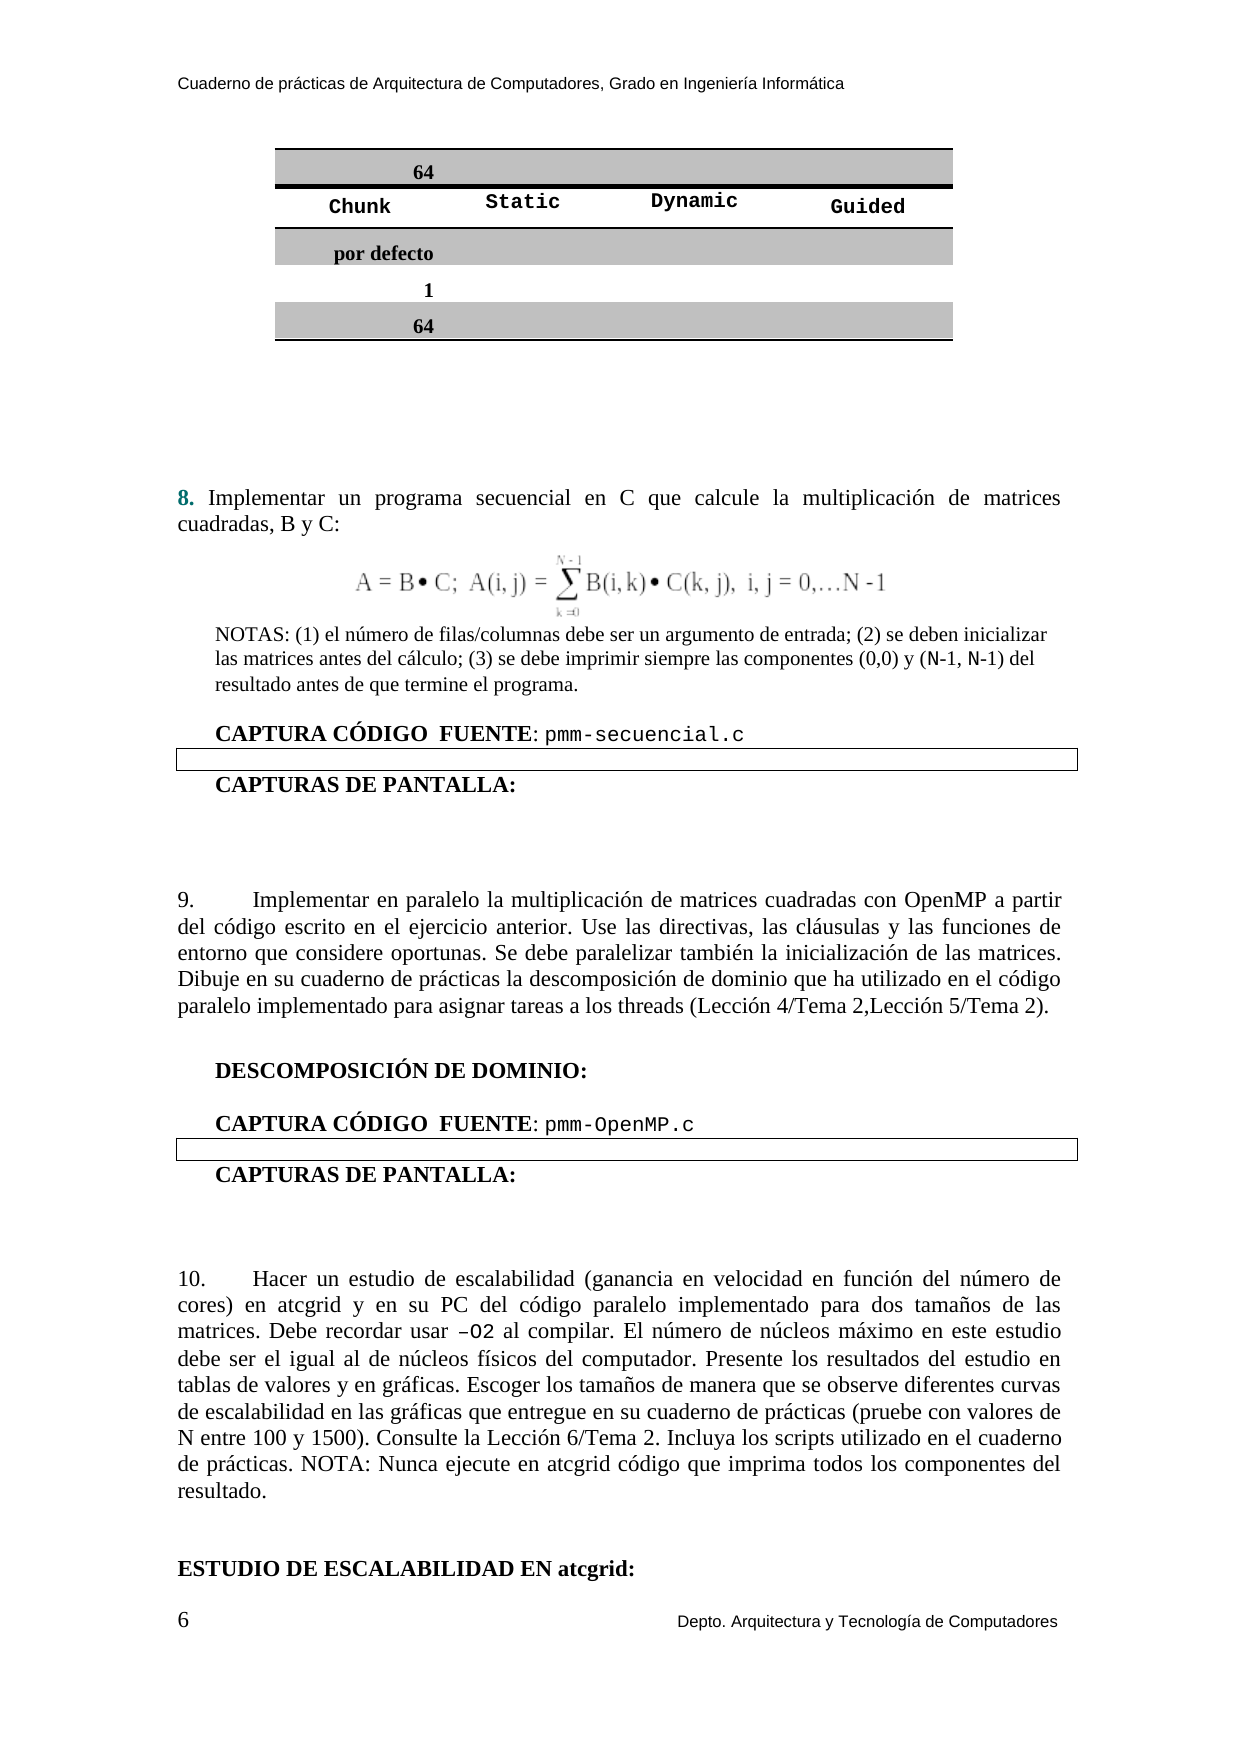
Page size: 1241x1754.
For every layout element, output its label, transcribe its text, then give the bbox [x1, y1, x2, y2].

table_cell 1 [275, 265, 445, 302]
list ESTUDIO DE ESCALABILIDAD EN atcgrid: [177, 1554, 1063, 1581]
table_cell [445, 265, 606, 302]
table_cell [445, 229, 606, 265]
list Implementar en paralelo la multiplicación de matrices cuadradas con OpenMP a partir del código escrito en el ejercicio anterior. Use las directivas, las cláusulas y las funciones de entorno que considere oportunas. Se debe paralelizar también la inicialización de las matrices. Dibuje en su cuaderno de prácticas la descomposición de dominio que ha utilizado en el código paralelo implementado para asignar tareas a los threads (Lección 4/Tema 2,Lección 5/Tema 2). [177, 886, 1063, 1018]
text NOTAS: (1) el número de filas/columnas debe ser un argumento de entrada; (2) se deben inicializar las matrices antes del cálculo; (3) se debe imprimir siempre las componentes (0,0) y (N-1, N-1) del resultado antes de que termine el programa. [215, 622, 1063, 696]
table_header [177, 749, 1077, 770]
table_cell [445, 302, 606, 338]
table_cell [783, 302, 953, 338]
table_cell [783, 229, 953, 265]
table_cell [606, 229, 783, 265]
table_cell 64 [275, 150, 445, 184]
text DESCOMPOSICIÓN DE DOMINIO: [215, 1057, 1063, 1083]
text CAPTURA CÓDIGO FUENTE: pmm-secuencial.c [215, 720, 1063, 747]
table_header Static [445, 189, 606, 227]
text CAPTURAS DE PANTALLA: [215, 771, 1063, 797]
list Hacer un estudio de escalabilidad (ganancia en velocidad en función del número de cores) en atcgrid y en su PC del código paralelo implementado para dos tamaños de las matrices. Debe recordar usar –O2 al compilar. El número de núcleos máximo en este estudio debe ser el igual al de núcleos físicos del computador. Presente los resultados del estudio en tablas de valores y en gráficas. Escoger los tamaños de manera que se observe diferentes curvas de escalabilidad en las gráficas que entregue en su cuaderno de prácticas (pruebe con valores de N entre 100 y 1500). Consulte la Lección 6/Tema 2. Incluya los scripts utilizado en el cuaderno de prácticas. NOTA: Nunca ejecute en atcgrid código que imprima todos los componentes del resultado. [177, 1265, 1063, 1503]
table_cell [445, 150, 606, 184]
table_cell [606, 150, 783, 184]
table_header [177, 186, 1034, 341]
table_cell por defecto [275, 229, 445, 265]
text CAPTURA CÓDIGO FUENTE: pmm-OpenMP.c [215, 1110, 1063, 1137]
text CAPTURAS DE PANTALLA: [215, 1161, 1063, 1187]
list 8. Implementar un programa secuencial en C que calcule la multiplicación de matrices cuadradas, B y C: [177, 484, 1063, 537]
table_cell [606, 302, 783, 338]
table_header Guided [783, 189, 953, 227]
table_cell [606, 265, 783, 302]
table_cell [783, 150, 953, 184]
table_header Dynamic [606, 189, 783, 227]
table_cell [953, 148, 1034, 186]
table_cell 64 [275, 302, 445, 338]
table_header [177, 1139, 1077, 1160]
table_cell [783, 265, 953, 302]
table_header Chunk [275, 189, 445, 227]
table_cell [177, 148, 275, 186]
